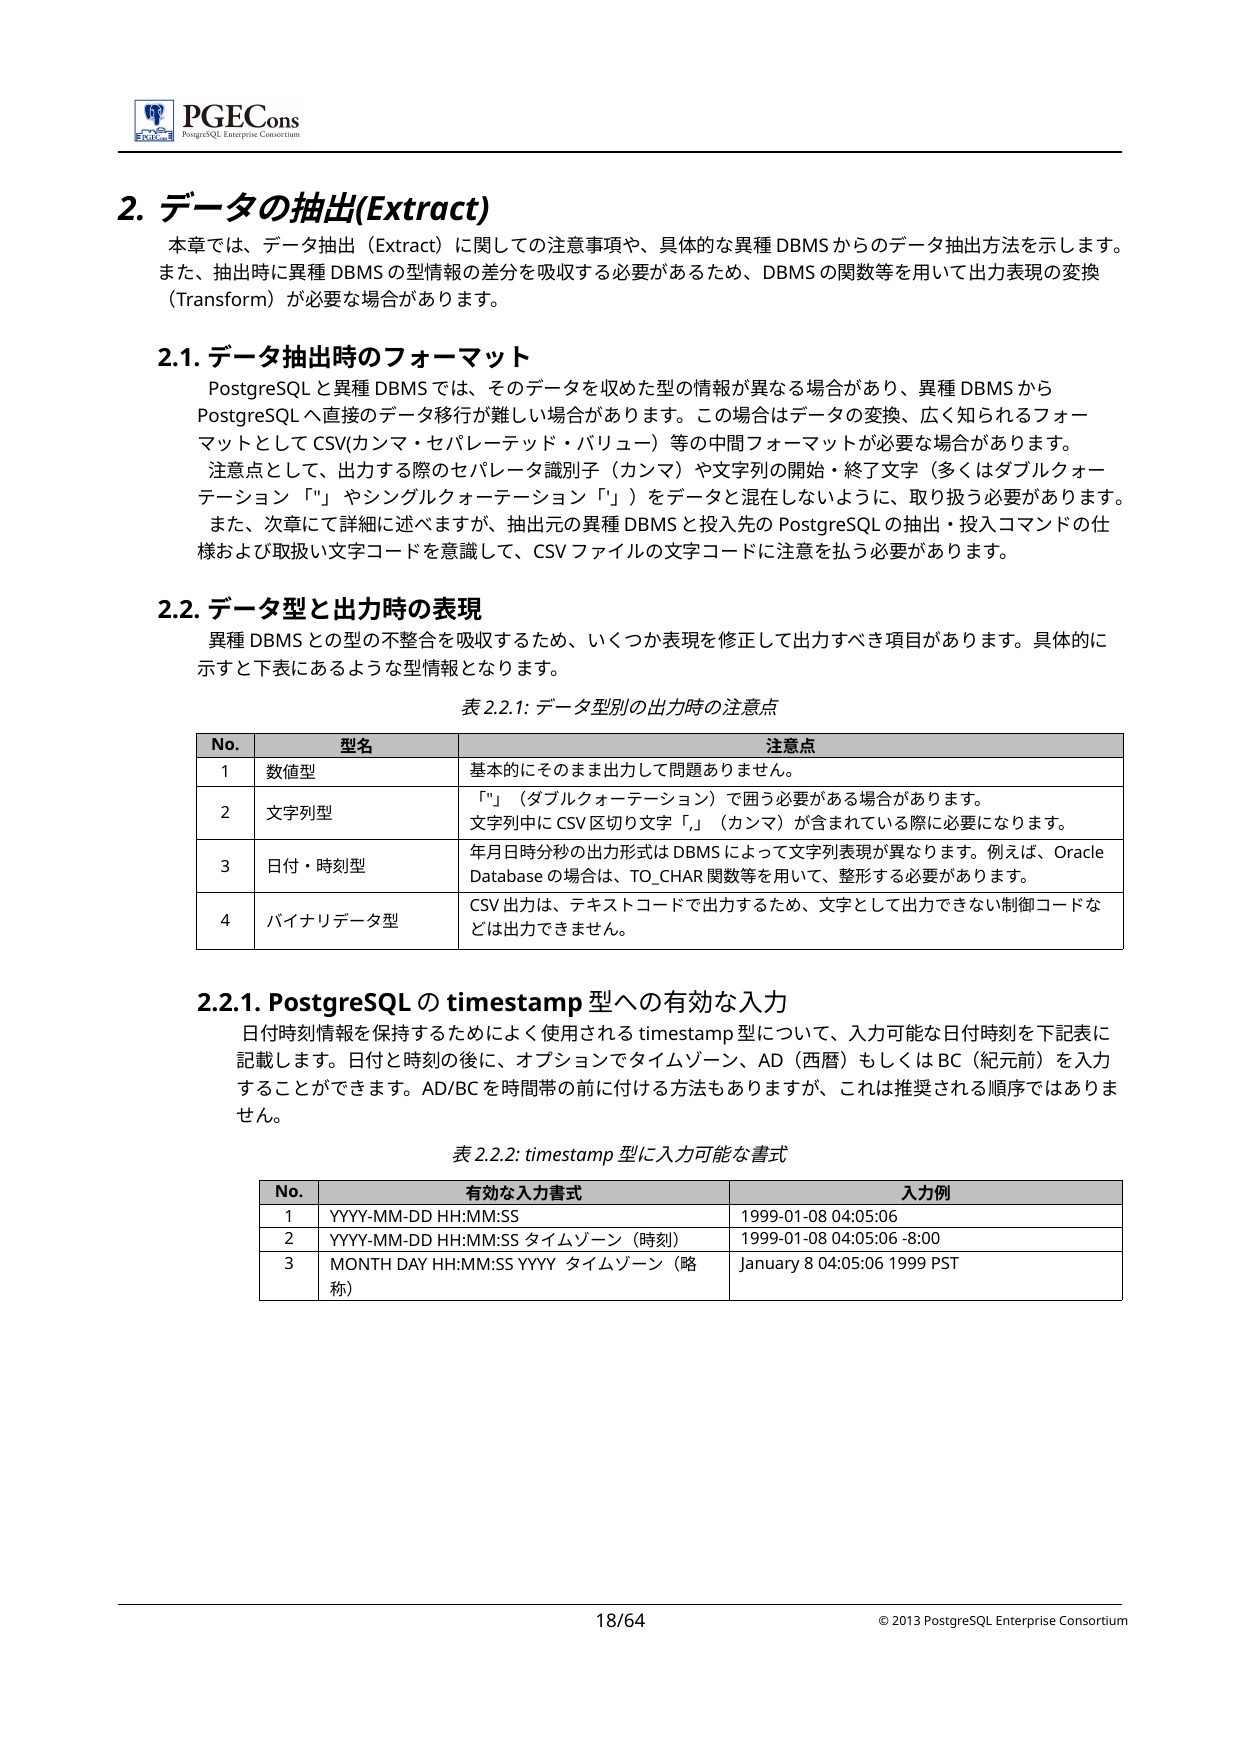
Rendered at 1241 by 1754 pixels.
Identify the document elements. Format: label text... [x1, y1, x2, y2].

table_header 入力例 [730, 1181, 1122, 1204]
subtitle データ型と出力時の表現 [157, 590, 1122, 626]
table_cell CSV出力は、テキストコードで出力するため、文字として出力できない制御コードなどは出力できません。 [459, 893, 1123, 948]
picture [128, 94, 306, 147]
subtitle データの抽出(Extract) [118, 182, 1122, 231]
text PostgreSQLと異種DBMSでは、そのデータを収めた型の情報が異なる場合があり、異種DBMSからPostgreSQLへ直接のデータ移行が難しい場合があります。この場合はデータの変換、広く知られるフォーマットとしてCSV(カンマ・セパレーテッド・バリュー）等の中間フォーマットが必要な場合があります。 [197, 374, 1122, 455]
table_cell 日付・時刻型 [255, 840, 458, 892]
table_cell 1 [260, 1205, 318, 1227]
text 日付時刻情報を保持するためによく使用されるtimestamp型について、入力可能な日付時刻を下記表に記載します。日付と時刻の後に、オプションでタイムゾーン、AD（西暦）もしくはBC（紀元前）を入力することができます。AD/BCを時間帯の前に付ける方法もありますが、これは推奨される順序ではありません。 [236, 1019, 1122, 1128]
table_header 有効な入力書式 [319, 1181, 729, 1204]
table_cell 1 [197, 758, 254, 786]
table_cell 1999-01-08 04:05:06 [730, 1205, 1122, 1227]
table_cell 2 [197, 787, 254, 839]
text 表 2.2.2: timestamp型に入力可能な書式 [118, 1140, 1122, 1167]
table_cell 「"」（ダブルクォーテーション）で囲う必要がある場合があります。 文字列中にCSV区切り文字「,」（カンマ）が含まれている際に必要になります。 [459, 787, 1123, 839]
table_cell バイナリデータ型 [255, 893, 458, 948]
table_header 注意点 [459, 734, 1123, 757]
text 本章では、データ抽出（Extract）に関しての注意事項や、具体的な異種DBMSからのデータ抽出方法を示します。また、抽出時に異種DBMSの型情報の差分を吸収する必要があるため、DBMSの関数等を用いて出力表現の変換（Transform）が必要な場合があります。 [157, 231, 1122, 312]
table_cell 3 [197, 840, 254, 892]
text また、次章にて詳細に述べますが、抽出元の異種DBMSと投入先のPostgreSQLの抽出・投入コマンドの仕様および取扱い文字コードを意識して、CSVファイルの文字コードに注意を払う必要があります。 [197, 510, 1122, 564]
table_header No. [260, 1181, 318, 1204]
table_cell YYYY-MM-DD HH:MM:SS タイムゾーン（時刻） [319, 1228, 729, 1251]
table_cell MONTH DAY HH:MM:SS YYYY タイムゾーン（略称） [319, 1252, 729, 1300]
table_cell 2 [260, 1228, 318, 1251]
table_cell 基本的にそのまま出力して問題ありません。 [459, 758, 1123, 786]
table_cell YYYY-MM-DD HH:MM:SS [319, 1205, 729, 1227]
table_cell January 8 04:05:06 1999 PST [730, 1252, 1122, 1300]
text 表 2.2.1: データ型別の出力時の注意点 [118, 693, 1122, 720]
table_header No. [197, 734, 254, 757]
text 異種DBMSとの型の不整合を吸収するため、いくつか表現を修正して出力すべき項目があります。具体的に示すと下表にあるような型情報となります。 [197, 626, 1122, 680]
table_cell 3 [260, 1252, 318, 1300]
subtitle データ抽出時のフォーマット [157, 338, 1122, 374]
table_cell 文字列型 [255, 787, 458, 839]
table_header 型名 [255, 734, 458, 757]
table_cell 数値型 [255, 758, 458, 786]
table_cell 年月日時分秒の出力形式はDBMSによって文字列表現が異なります。例えば、Oracle Databaseの場合は、TO_CHAR関数等を用いて、整形する必要があります。 [459, 840, 1123, 892]
text 注意点として、出力する際のセパレータ識別子（カンマ）や文字列の開始・終了文字（多くはダブルクォーテーション 「"」 やシングルクォーテーション「'」）をデータと混在しないように、取り扱う必要があります。 [197, 455, 1122, 510]
subtitle PostgreSQLのtimestamp型への有効な入力 [197, 983, 1122, 1019]
table_cell 1999-01-08 04:05:06 -8:00 [730, 1228, 1122, 1251]
table_cell 4 [197, 893, 254, 948]
